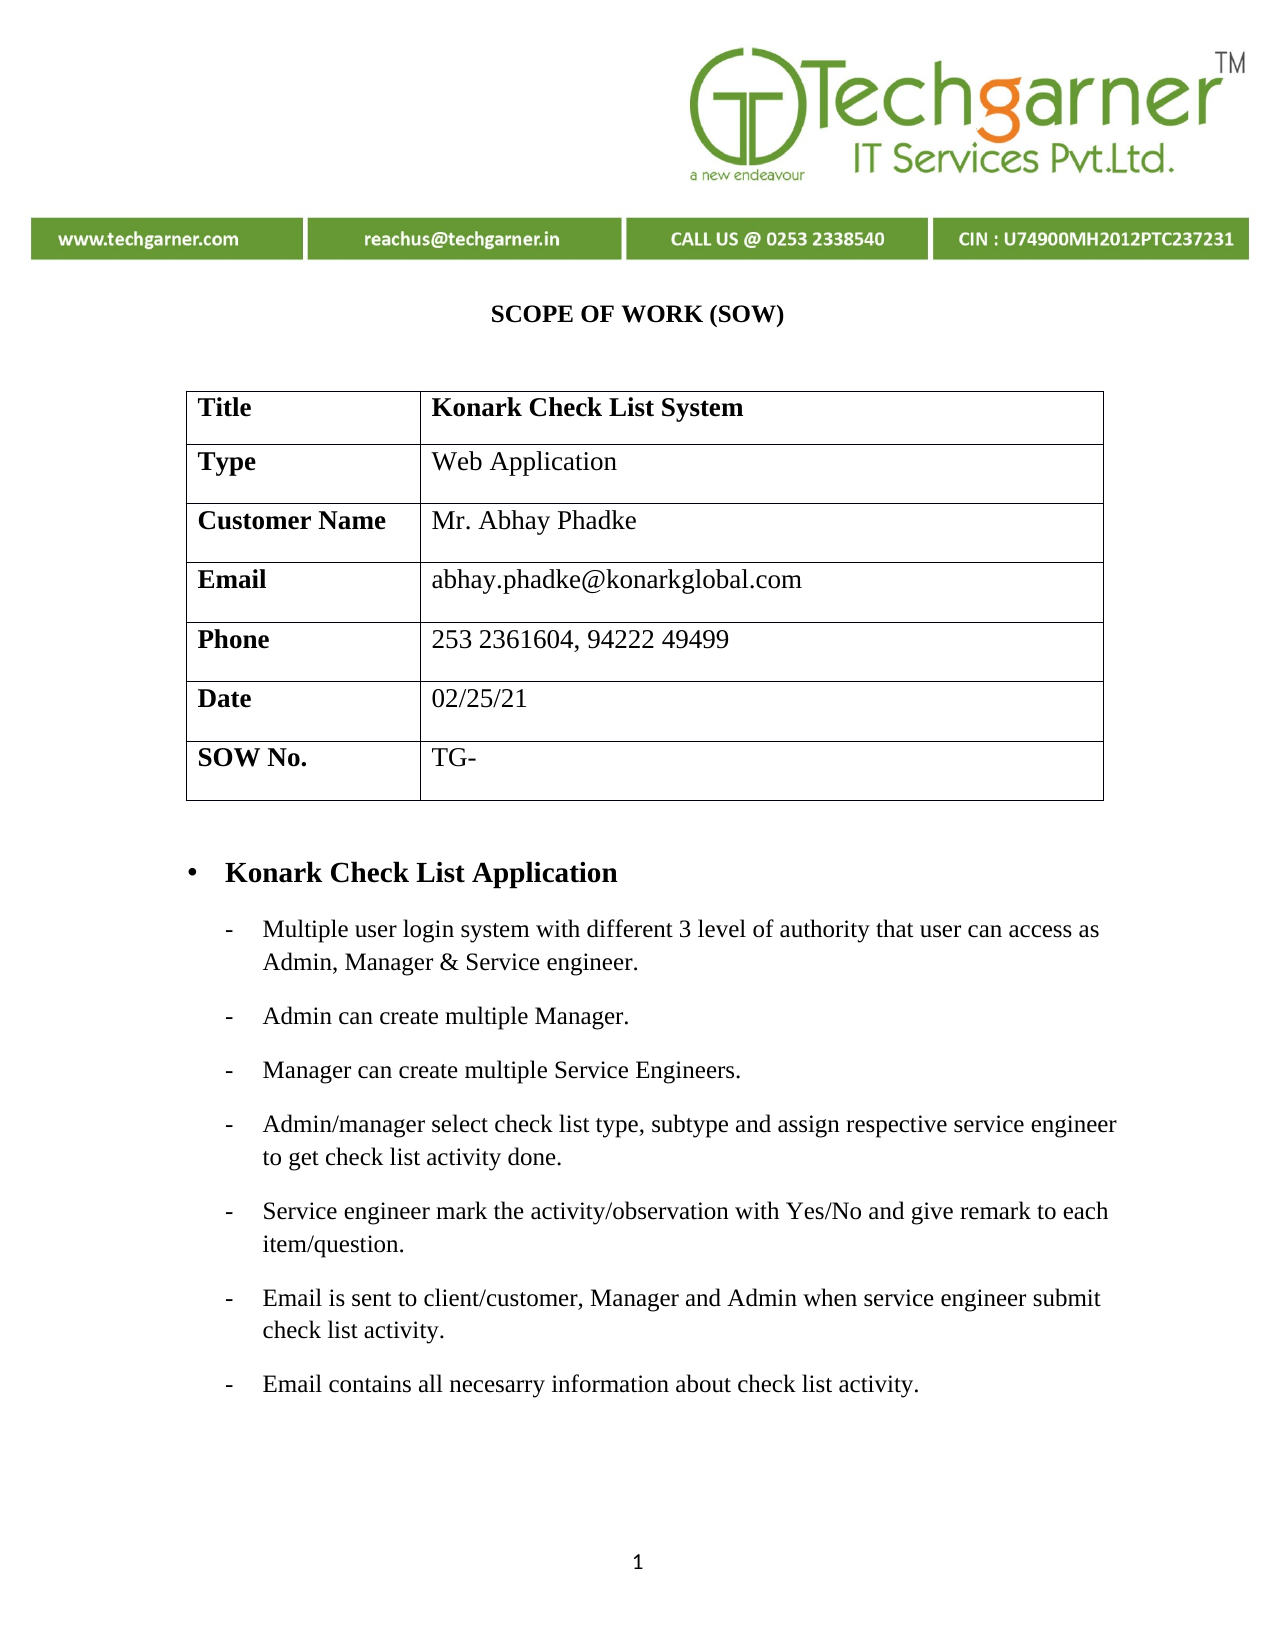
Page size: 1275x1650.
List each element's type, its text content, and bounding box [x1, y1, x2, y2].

list Admin/manager select check list type, subtype and assign respective service engineer to get check list activity done. [225, 1109, 1125, 1171]
table_cell Phone [187, 623, 420, 681]
table_header Title [187, 392, 420, 443]
table_cell TG- [421, 742, 1103, 800]
text SCOPE OF WORK (SOW) [150, 296, 1125, 328]
table_cell Date [187, 682, 420, 741]
table_cell 253 2361604, 94222 49499 [421, 623, 1103, 681]
table_cell 02/25/21 [421, 682, 1103, 741]
table_header Konark Check List System [421, 392, 1103, 443]
table_cell Customer Name [187, 504, 420, 562]
list Multiple user login system with different 3 level of authority that user can access as Admin, Manager & Service engineer. [225, 914, 1125, 976]
table_cell SOW No. [187, 742, 420, 800]
table_cell Mr. Abhay Phadke [421, 504, 1103, 562]
picture [0, 11, 1275, 296]
list Email is sent to client/customer, Manager and Admin when service engineer submit check list activity. [225, 1283, 1125, 1344]
list Admin can create multiple Manager. [225, 1001, 1125, 1030]
list Service engineer mark the activity/observation with Yes/No and give remark to each item/question. [225, 1196, 1125, 1257]
table_cell Email [187, 563, 420, 622]
table_cell Type [187, 445, 420, 503]
list Konark Check List Application [187, 855, 1125, 888]
table_cell abhay.phadke@konarkglobal.com [421, 563, 1103, 622]
table_cell Web Application [421, 445, 1103, 503]
list Manager can create multiple Service Engineers. [225, 1055, 1125, 1084]
list Email contains all necesarry information about check list activity. [225, 1369, 1125, 1398]
